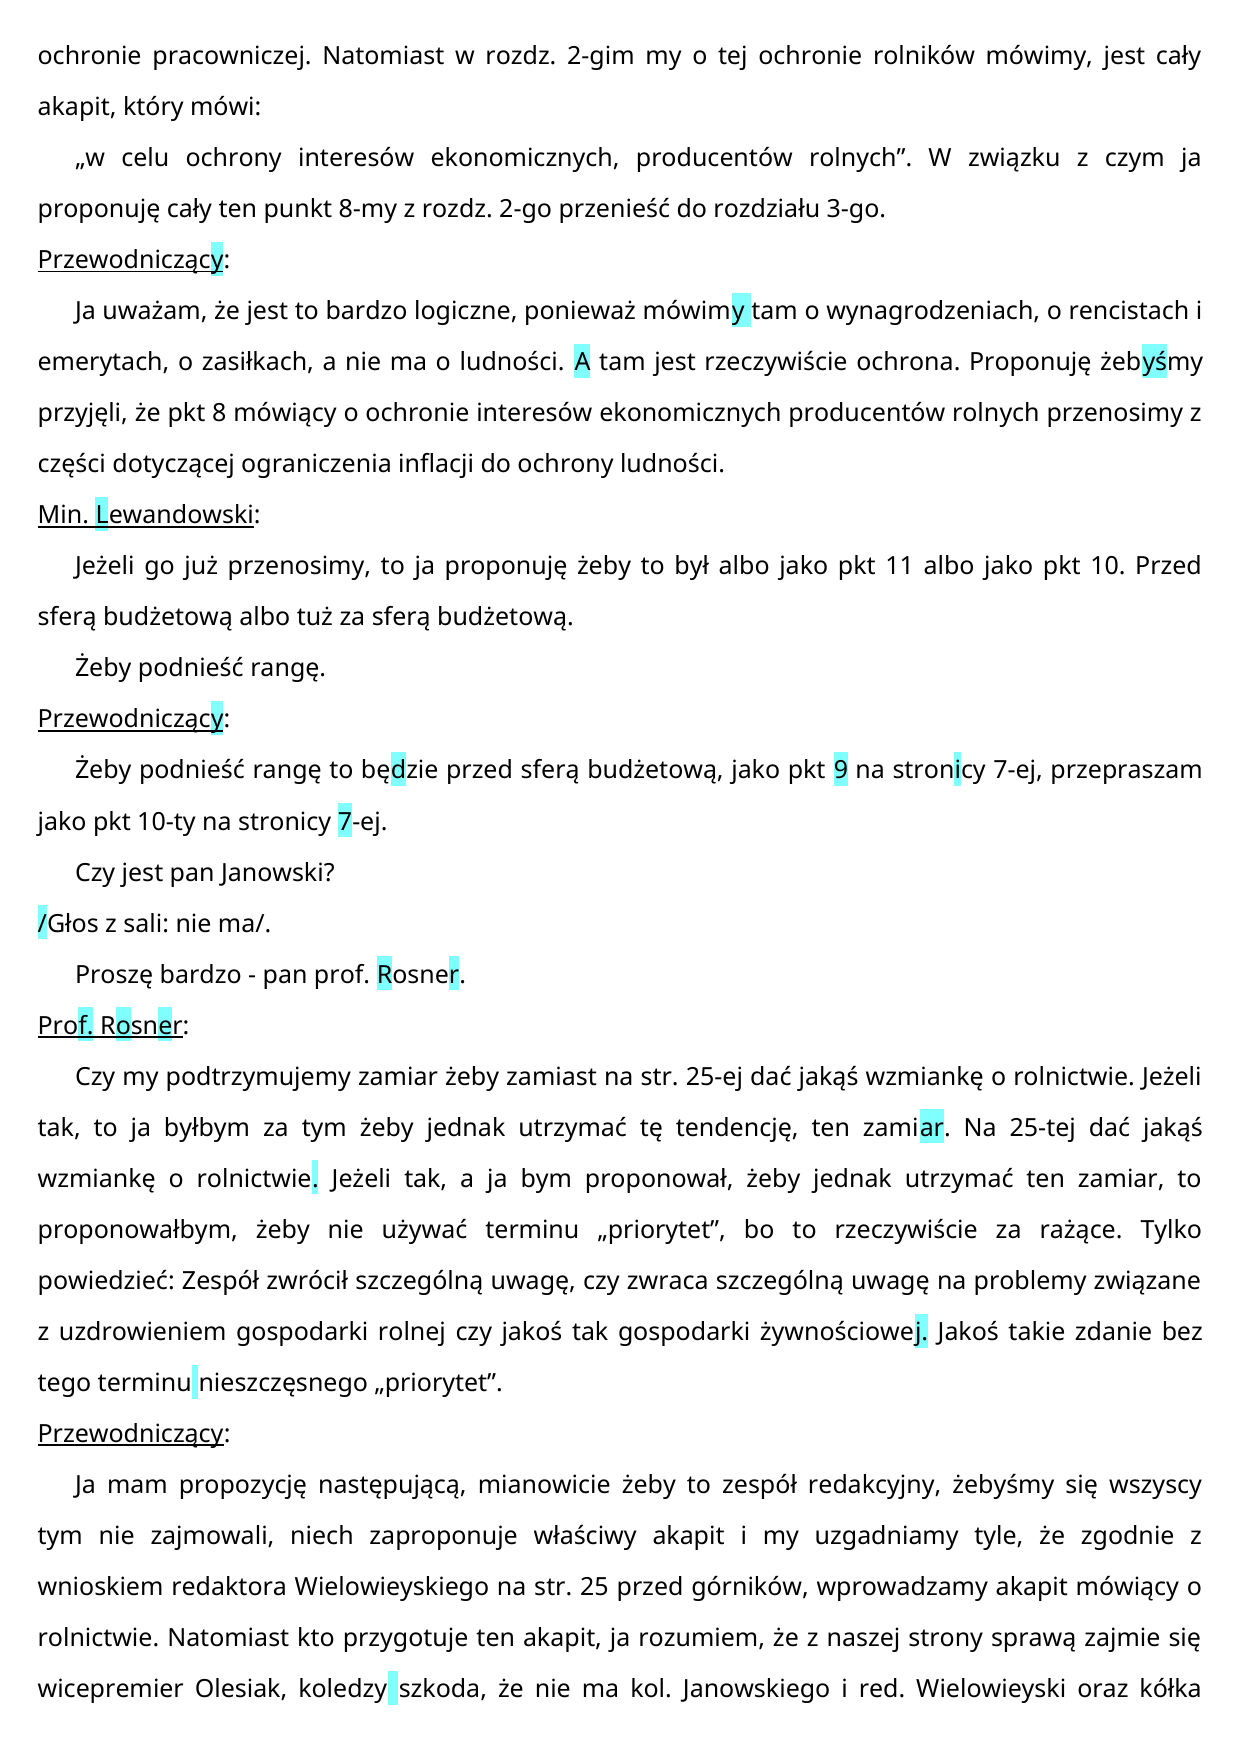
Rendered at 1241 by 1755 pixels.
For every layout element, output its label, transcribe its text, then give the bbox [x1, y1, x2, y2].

text Żeby podnieść rangę. [37, 650, 1203, 684]
text Ja mam propozycję następującą, mianowicie żeby to zespół redakcyjny, żebyśmy się wszyscy tym nie zajmowali, niech zaproponuje właściwy akapit i my uzgadniamy tyle, że zgodnie z wnioskiem redaktora Wielowieyskiego na str. 25 przed górników, wprowadzamy akapit mówiący o rolnictwie. Natomiast kto przygotuje ten akapit, ja rozumiem, że z naszej strony sprawą zajmie się wicepremier Olesiak, koledzy szkoda, że nie ma kol. Janowskiego i red. Wielowieyski oraz kółka [37, 1467, 1203, 1705]
text /Głos z sali: nie ma/. [37, 905, 1203, 939]
text Jeżeli go już przenosimy, to ja proponuję żeby to był albo jako pkt 11 albo jako pkt 10. Przed sferą budżetową albo tuż za sferą budżetową. [37, 548, 1203, 633]
text „w celu ochrony interesów ekonomicznych, producentów rolnych”. W związku z czym ja proponuję cały ten punkt 8-my z rozdz. 2-go przenieść do rozdziału 3-go. [37, 139, 1203, 225]
text Czy jest pan Janowski? [37, 854, 1203, 888]
text Ja uważam, że jest to bardzo logiczne, ponieważ mówimy tam o wynagrodzeniach, o rencistach i emerytach, o zasiłkach, a nie ma o ludności. A tam jest rzeczywiście ochrona. Proponuję żebyśmy przyjęli, że pkt 8 mówiący o ochronie interesów ekonomicznych producentów rolnych przenosimy z części dotyczącej ograniczenia inflacji do ochrony ludności. [37, 293, 1203, 480]
text Czy my podtrzymujemy zamiar żeby zamiast na str. 25-ej dać jakąś wzmiankę o rolnictwie. Jeżeli tak, to ja byłbym za tym żeby jednak utrzymać tę tendencję, ten zamiar. Na 25-tej dać jakąś wzmiankę o rolnictwie. Jeżeli tak, a ja bym proponował, żeby jednak utrzymać ten zamiar, to proponowałbym, żeby nie używać terminu „priorytet”, bo to rzeczywiście za rażące. Tylko powiedzieć: Zespół zwrócił szczególną uwagę, czy zwraca szczególną uwagę na problemy związane z uzdrowieniem gospodarki rolnej czy jakoś tak gospodarki żywnościowej. Jakoś takie zdanie bez tego terminu nieszczęsnego „priorytet”. [37, 1058, 1203, 1399]
text ochronie pracowniczej. Natomiast w rozdz. 2-gim my o tej ochronie rolników mówimy, jest cały akapit, który mówi: [37, 37, 1203, 123]
text Przewodniczący: [37, 242, 1203, 276]
text Przewodniczący: [37, 1416, 1203, 1450]
text Żeby podnieść rangę to będzie przed sferą budżetową, jako pkt 9 na stronicy 7-ej, przepraszam jako pkt 10-ty na stronicy 7-ej. [37, 752, 1203, 837]
text Przewodniczący: [37, 701, 1203, 735]
text Min. Lewandowski: [37, 497, 1203, 531]
text Proszę bardzo - pan prof. Rosner. [37, 956, 1203, 990]
text Prof. Rosner: [37, 1007, 1203, 1041]
